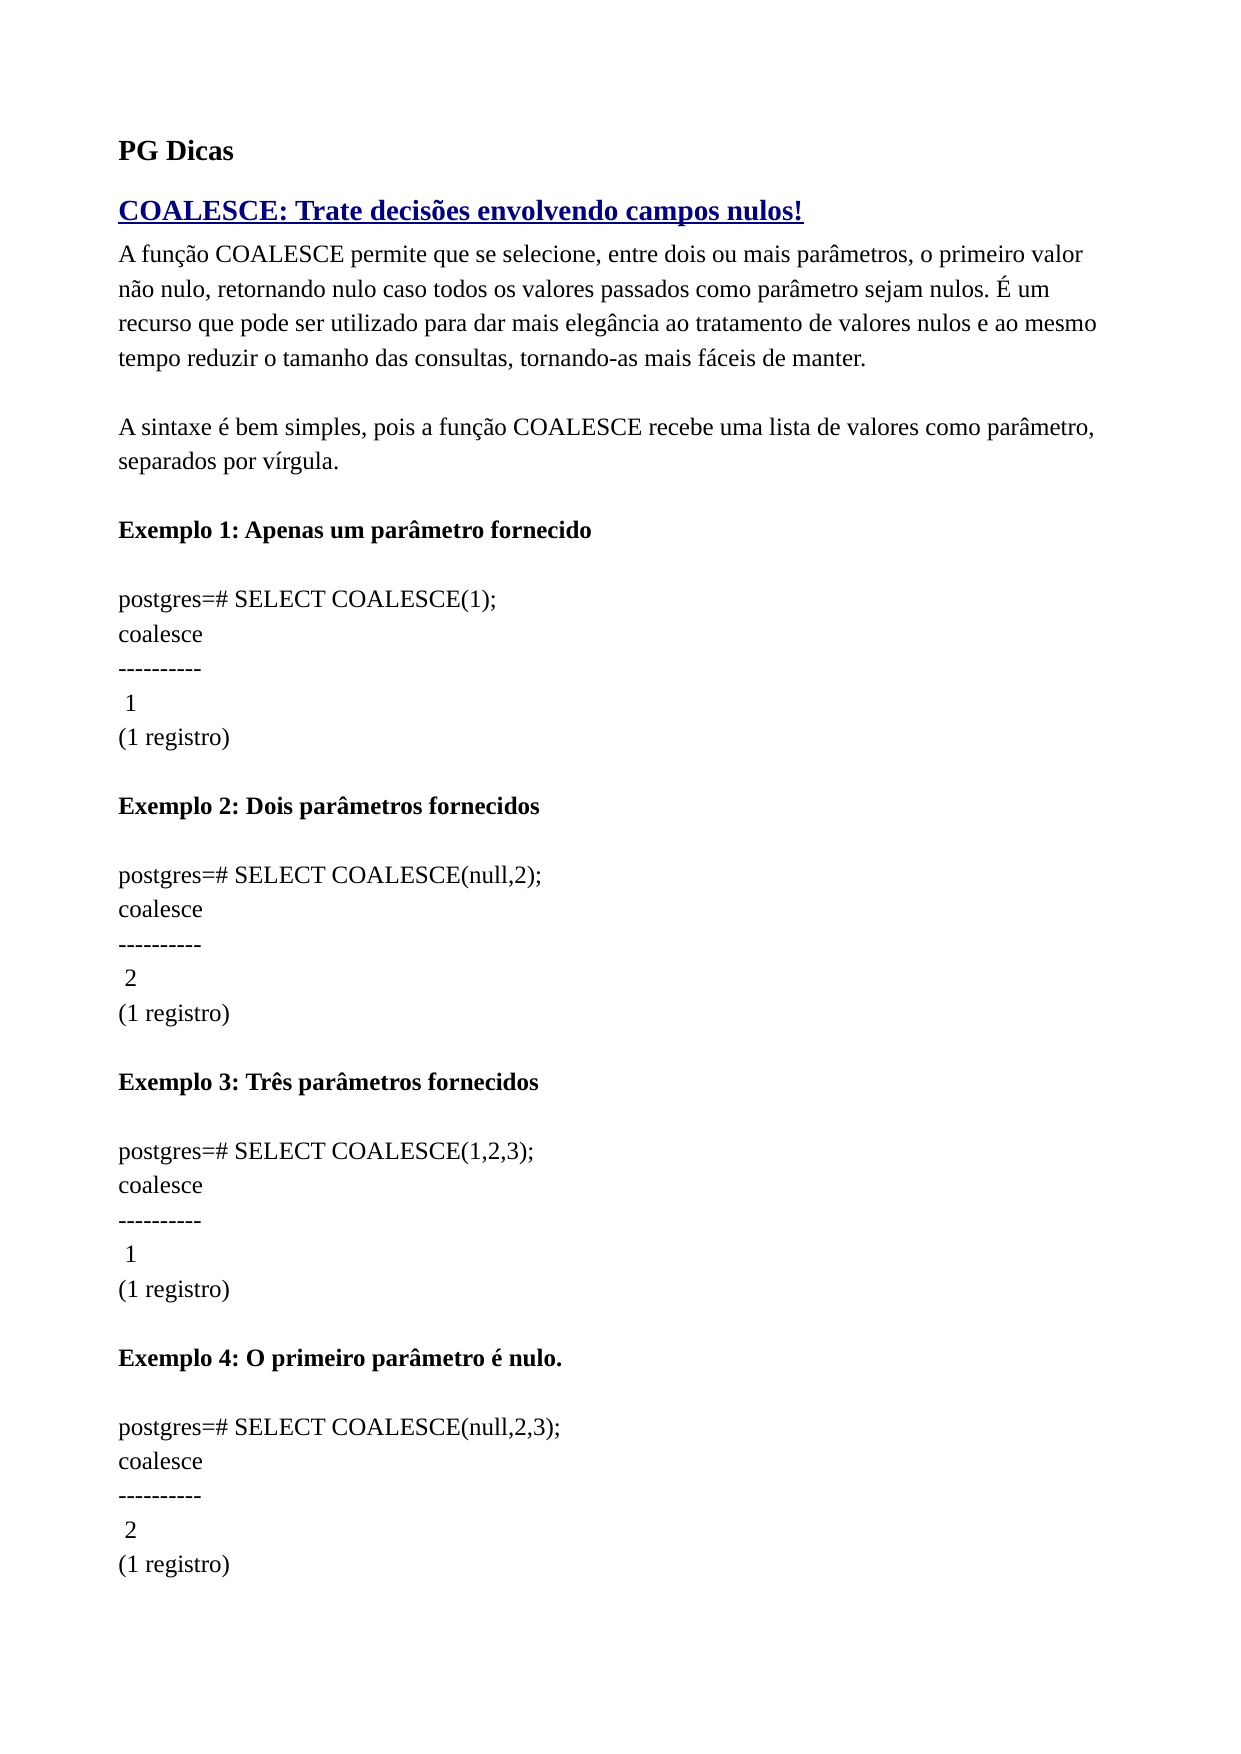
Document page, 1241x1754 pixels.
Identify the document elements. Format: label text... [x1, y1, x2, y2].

text A função COALESCE permite que se selecione, entre dois ou mais parâmetros, o primeiro valor não nulo, retornando nulo caso todos os valores passados como parâmetro sejam nulos. É um recurso que pode ser utilizado para dar mais elegância ao tratamento de valores nulos e ao mesmo tempo reduzir o tamanho das consultas, tornando-as mais fáceis de manter. A sintaxe é bem simples, pois a função COALESCE recebe uma lista de valores como parâmetro, separados por vírgula. Exemplo 1: Apenas um parâmetro fornecido postgres=# SELECT COALESCE(1); coalesce ---------- 1 (1 registro) Exemplo 2: Dois parâmetros fornecidos postgres=# SELECT COALESCE(null,2); coalesce ---------- 2 (1 registro) Exemplo 3: Três parâmetros fornecidos postgres=# SELECT COALESCE(1,2,3); coalesce ---------- 1 (1 registro) Exemplo 4: O primeiro parâmetro é nulo. postgres=# SELECT COALESCE(null,2,3); coalesce ---------- 2 (1 registro) [118, 239, 1122, 1613]
subtitle COALESCE: Trate decisões envolvendo campos nulos! [118, 193, 1122, 227]
subtitle PG Dicas [118, 133, 1122, 166]
